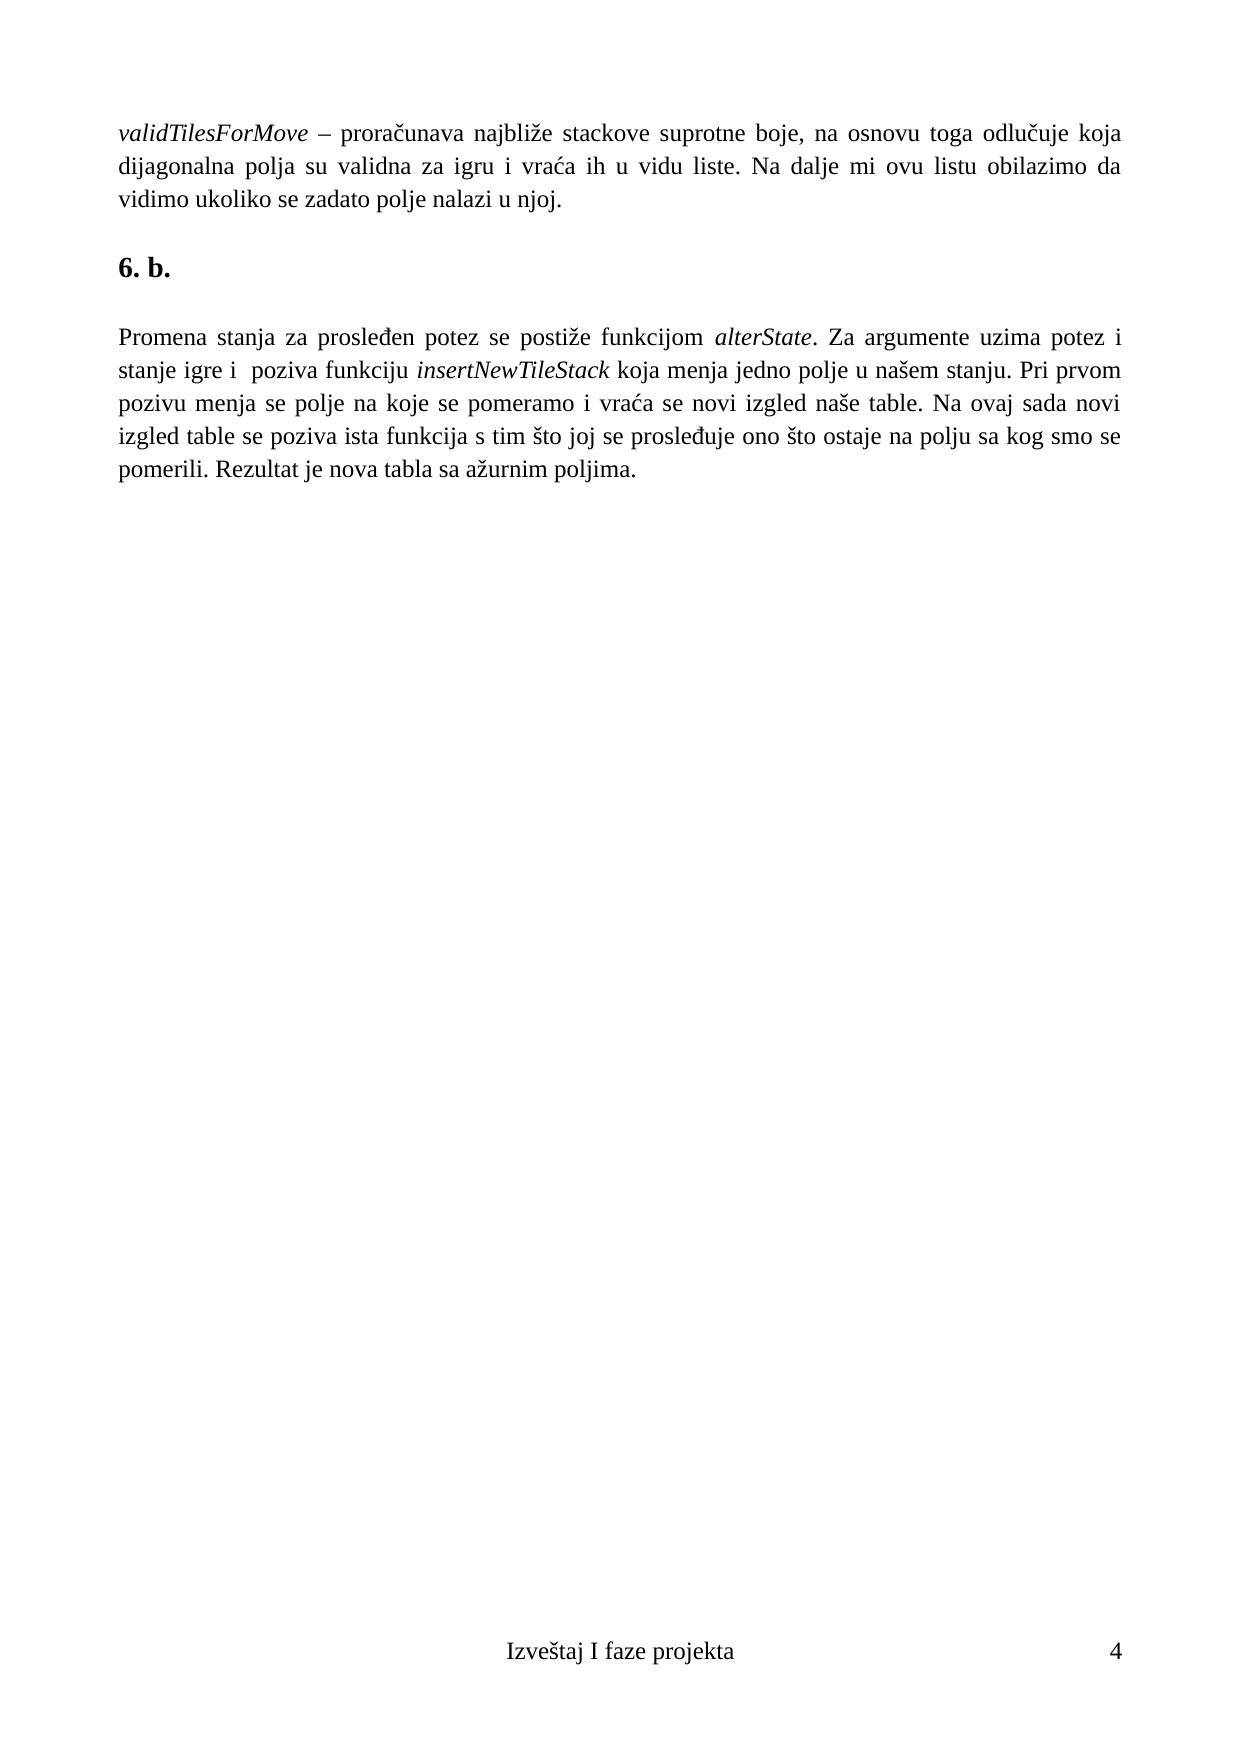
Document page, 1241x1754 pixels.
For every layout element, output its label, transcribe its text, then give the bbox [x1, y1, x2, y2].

text validTilesForMove – proračunava najbliže stackove suprotne boje, na osnovu toga odlučuje koja dijagonalna polja su validna za igru i vraća ih u vidu liste. Na dalje mi ovu listu obilazimo da vidimo ukoliko se zadato polje nalazi u njoj. [118, 118, 1122, 213]
text 6. b. [118, 250, 1122, 284]
text Promena stanja za prosleđen potez se postiže funkcijom alterState. Za argumente uzima potez i stanje igre i poziva funkciju insertNewTileStack koja menja jedno polje u našem stanju. Pri prvom pozivu menja se polje na koje se pomeramo i vraća se novi izgled naše table. Na ovaj sada novi izgled table se poziva ista funkcija s tim što joj se prosleđuje ono što ostaje na polju sa kog smo se pomerili. Rezultat je nova tabla sa ažurnim poljima. [118, 322, 1122, 483]
